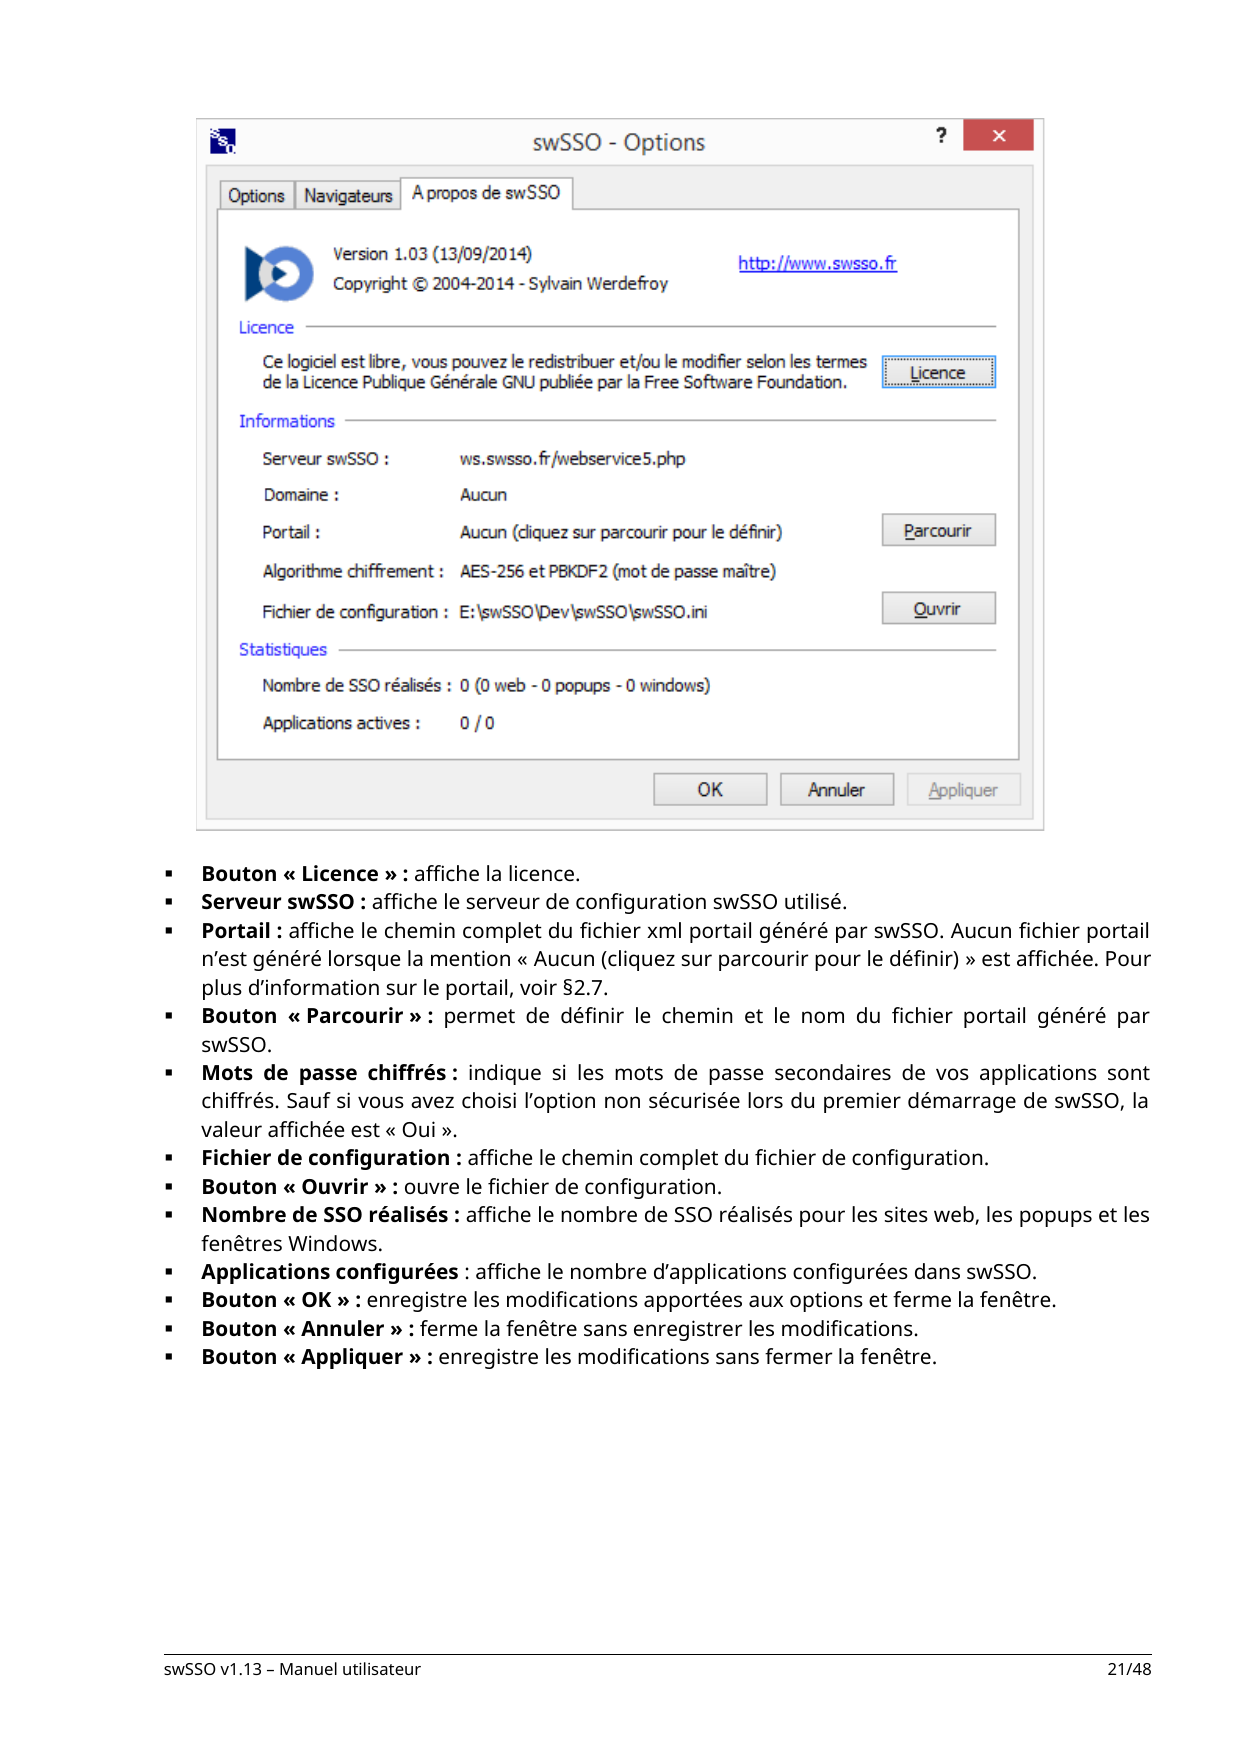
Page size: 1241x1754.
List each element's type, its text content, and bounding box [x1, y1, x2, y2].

list Applications configurées : affiche le nombre d’applications configurées dans swSSO. [164, 1257, 1152, 1286]
list Bouton « Annuler » : ferme la fenêtre sans enregistrer les modifications. [164, 1314, 1152, 1342]
list Bouton « Appliquer » : enregistre les modifications sans fermer la fenêtre. [164, 1342, 1152, 1371]
list Bouton « Ouvrir » : ouvre le fichier de configuration. [164, 1172, 1152, 1200]
list Bouton « Licence » : affiche la licence. [164, 859, 1152, 887]
list Nombre de SSO réalisés : affiche le nombre de SSO réalisés pour les sites web, les popups et les fenêtres Windows. [164, 1200, 1152, 1257]
list Bouton « OK » : enregistre les modifications apportées aux options et ferme la fenêtre. [164, 1286, 1152, 1314]
list Fichier de configuration : affiche le chemin complet du fichier de configuration. [164, 1143, 1152, 1172]
list Mots de passe chiffrés : indique si les mots de passe secondaires de vos applications sont chiffrés. Sauf si vous avez choisi l’option non sécurisée lors du premier démarrage de swSSO, la valeur affichée est « Oui ». [164, 1058, 1152, 1143]
list Bouton « Parcourir » : permet de définir le chemin et le nom du fichier portail généré par swSSO. [164, 1001, 1152, 1058]
list Serveur swSSO : affiche le serveur de configuration swSSO utilisé. [164, 887, 1152, 916]
list Portail : affiche le chemin complet du fichier xml portail généré par swSSO. Aucun fichier portail n’est généré lorsque la mention « Aucun (cliquez sur parcourir pour le définir) » est affichée. Pour plus d’information sur le portail, voir §2.7. [164, 916, 1152, 1001]
picture [196, 118, 1045, 831]
